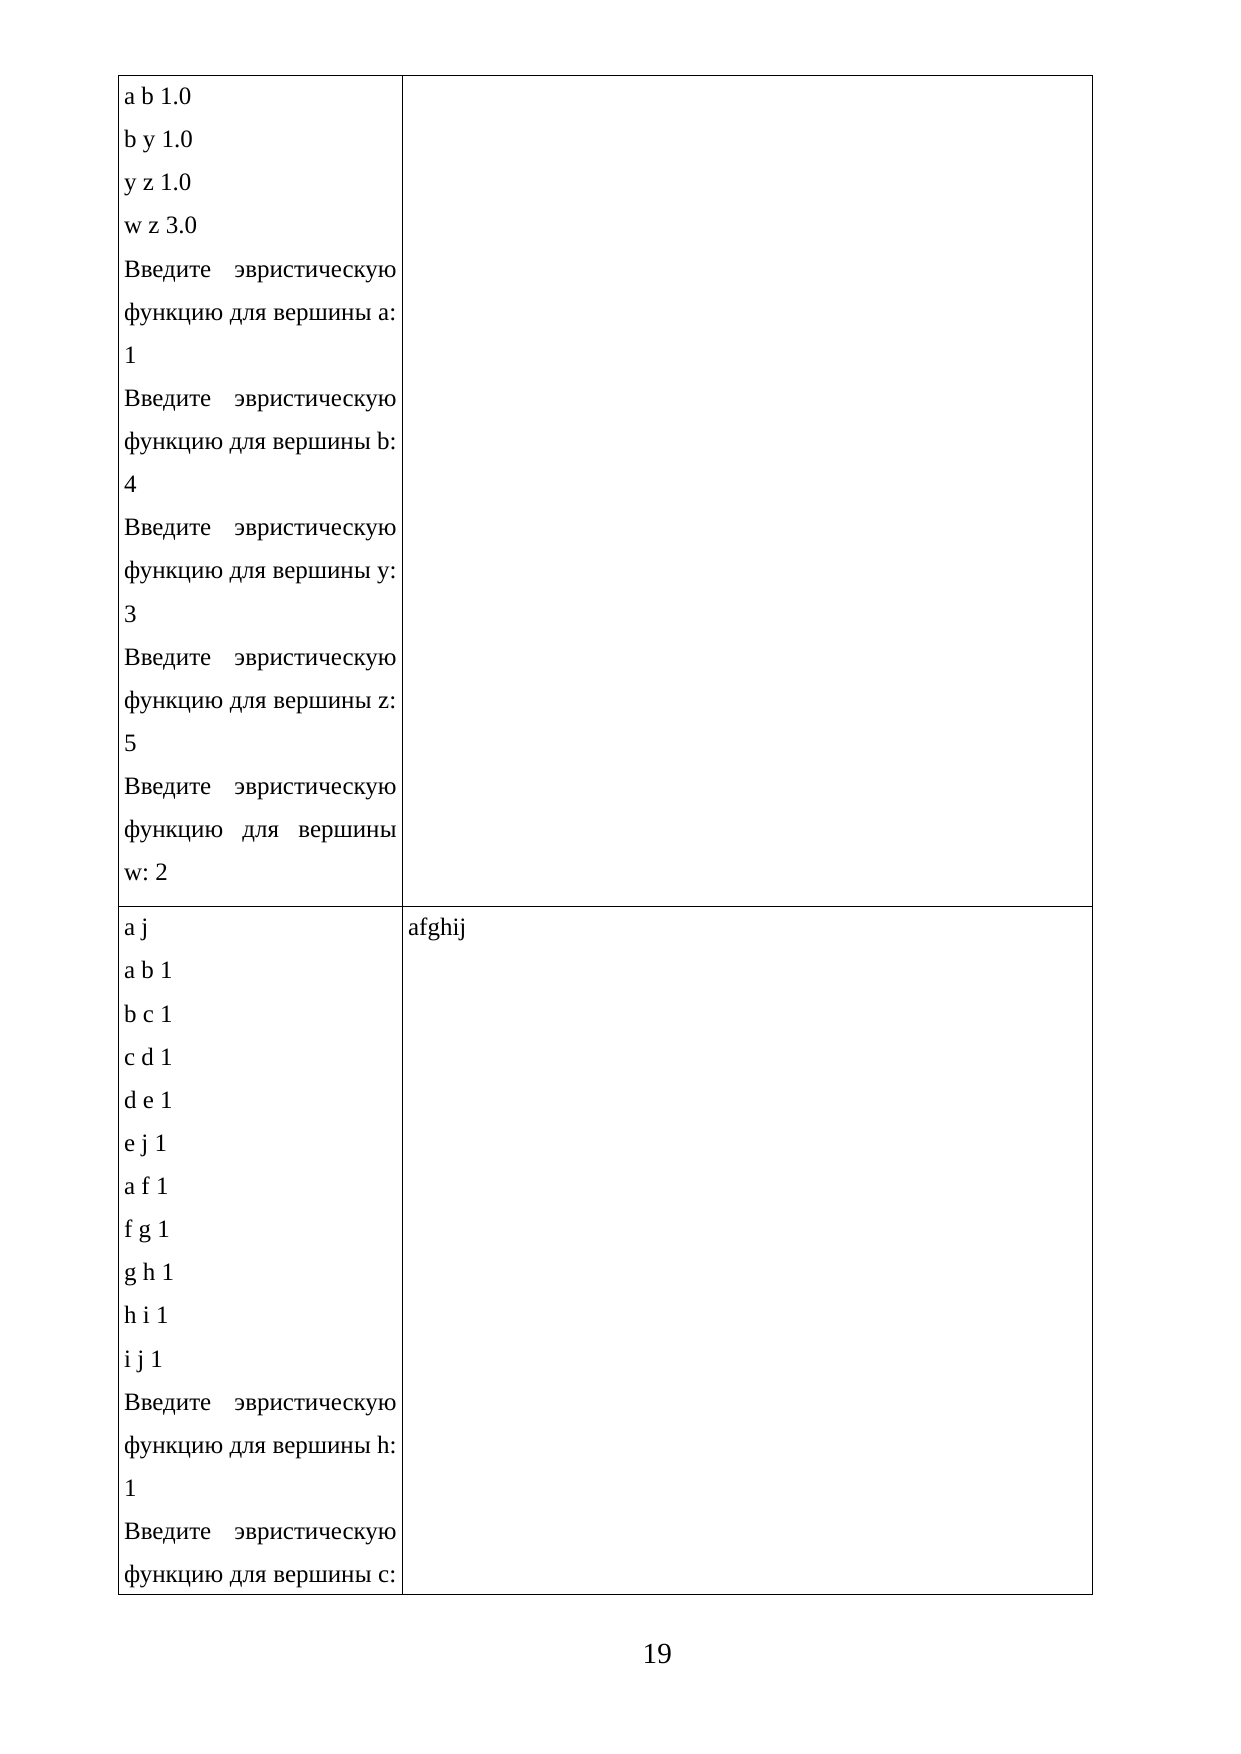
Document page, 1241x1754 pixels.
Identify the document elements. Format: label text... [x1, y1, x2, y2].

table_cell [403, 76, 1092, 906]
table_cell a j a b 1 b c 1 c d 1 d e 1 e j 1 a f 1 f g 1 g h 1 h i 1 i j 1 Введите эвристическую функцию для вершины h: 1 Введите эвристическую функцию для вершины c: [119, 907, 402, 1594]
table_cell a b 1.0 b y 1.0 y z 1.0 w z 3.0 Введите эвристическую функцию для вершины a: 1 Введите эвристическую функцию для вершины b: 4 Введите эвристическую функцию для вершины y: 3 Введите эвристическую функцию для вершины z: 5 Введите эвристическую функцию для вершины w: 2 [119, 76, 402, 906]
table_cell afghij [403, 907, 1092, 1594]
